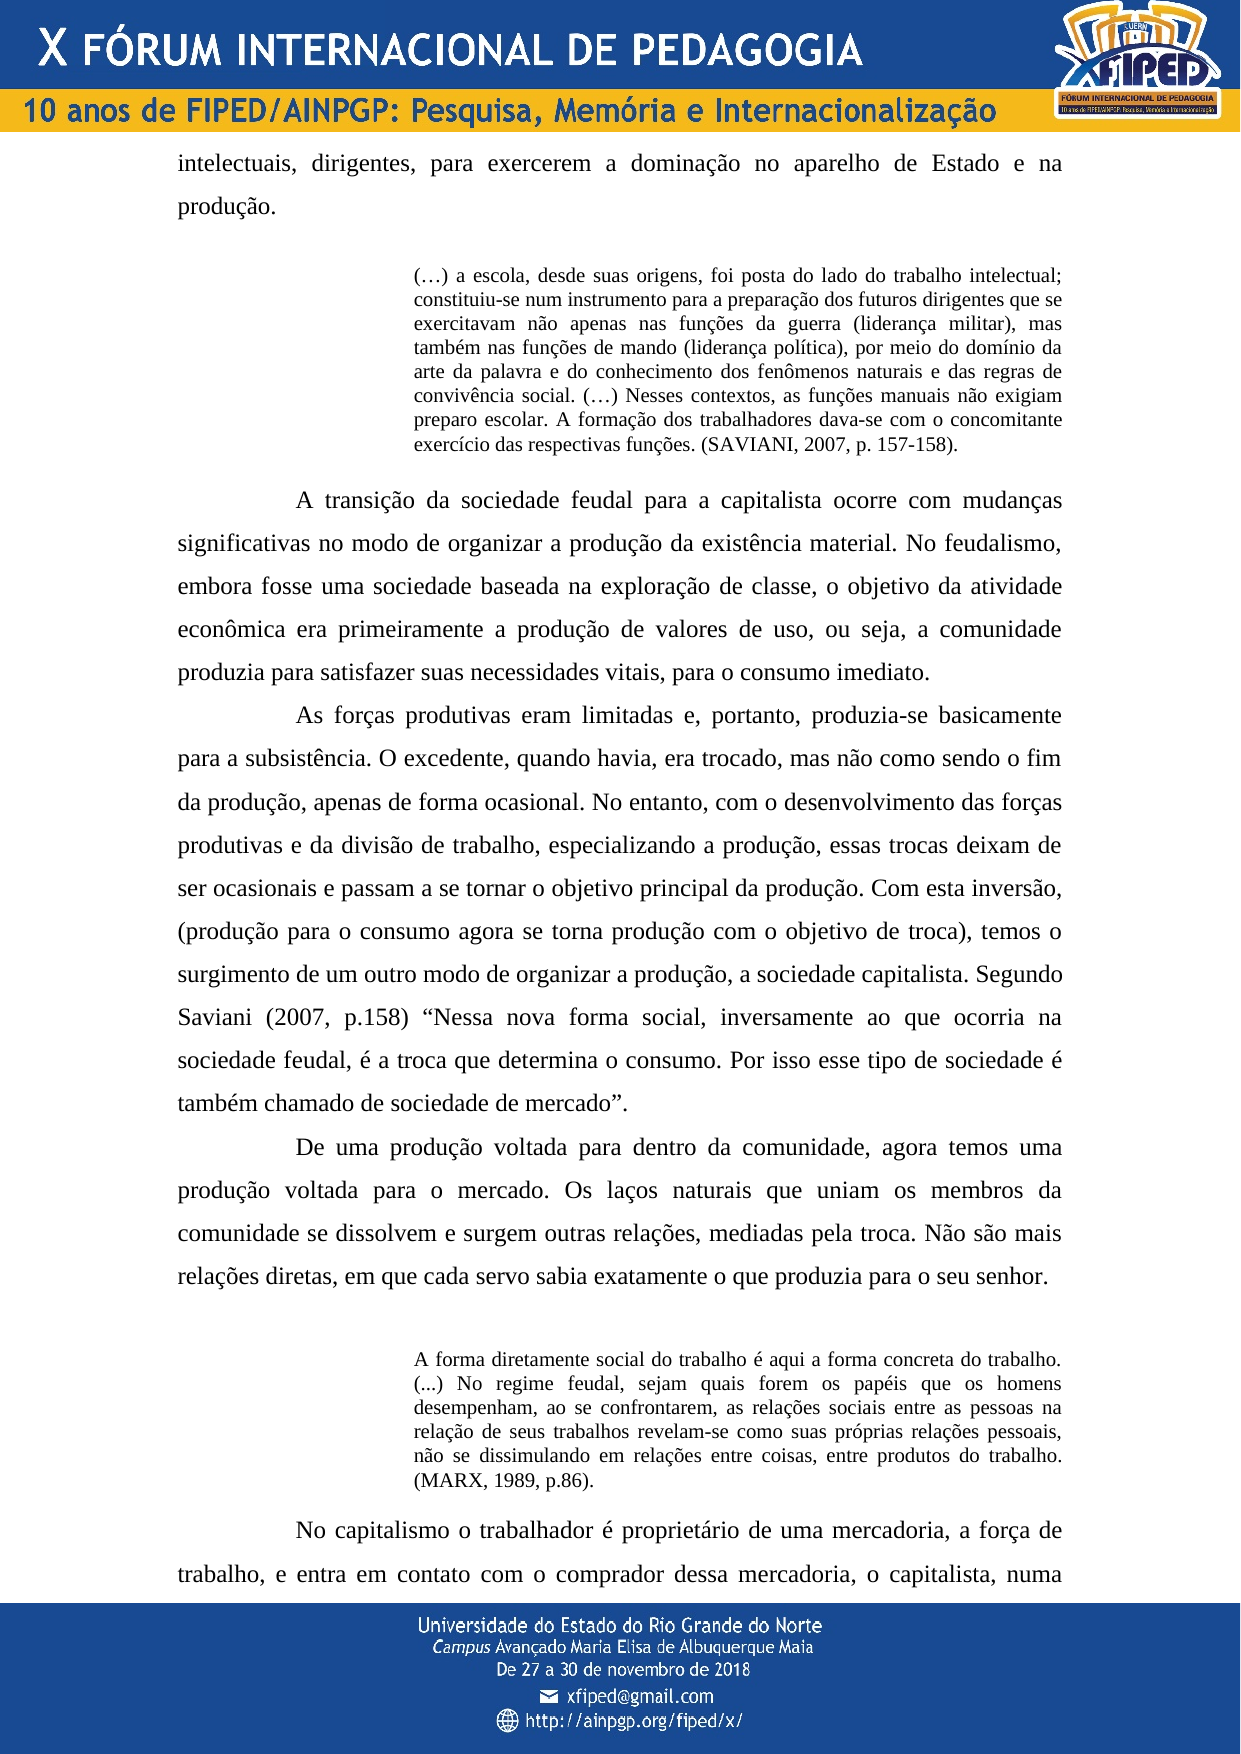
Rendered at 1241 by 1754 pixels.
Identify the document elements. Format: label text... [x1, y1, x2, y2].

text De uma produção voltada para dentro da comunidade, agora temos uma produção voltada para o mercado. Os laços naturais que uniam os membros da comunidade se dissolvem e surgem outras relações, mediadas pela troca. Não são mais relações diretas, em que cada servo sabia exatamente o que produzia para o seu senhor. [177, 1132, 1063, 1290]
text A transição da sociedade feudal para a capitalista ocorre com mudanças significativas no modo de organizar a produção da existência material. No feudalismo, embora fosse uma sociedade baseada na exploração de classe, o objetivo da atividade econômica era primeiramente a produção de valores de uso, ou seja, a comunidade produzia para satisfazer suas necessidades vitais, para o consumo imediato. [177, 485, 1063, 686]
text intelectuais, dirigentes, para exercerem a dominação no aparelho de Estado e na produção. [177, 148, 1063, 219]
picture [0, 0, 1241, 132]
text A forma diretamente social do trabalho é aqui a forma concreta do trabalho. (...) No regime feudal, sejam quais forem os papéis que os homens desempenham, ao se confrontarem, as relações sociais entre as pessoas na relação de seus trabalhos revelam-se como suas próprias relações pessoais, não se dissimulando em relações entre coisas, entre produtos do trabalho. (MARX, 1989, p.86). [413, 1347, 1063, 1492]
picture [0, 1603, 1241, 1754]
text As forças produtivas eram limitadas e, portanto, produzia-se basicamente para a subsistência. O excedente, quando havia, era trocado, mas não como sendo o fim da produção, apenas de forma ocasional. No entanto, com o desenvolvimento das forças produtivas e da divisão de trabalho, especializando a produção, essas trocas deixam de ser ocasionais e passam a se tornar o objetivo principal da produção. Com esta inversão, (produção para o consumo agora se torna produção com o objetivo de troca), temos o surgimento de um outro modo de organizar a produção, a sociedade capitalista. Segundo Saviani (2007, p.158) “Nessa nova forma social, inversamente ao que ocorria na sociedade feudal, é a troca que determina o consumo. Por isso esse tipo de sociedade é também chamado de sociedade de mercado”. [177, 700, 1063, 1117]
text No capitalismo o trabalhador é proprietário de uma mercadoria, a força de trabalho, e entra em contato com o comprador dessa mercadoria, o capitalista, numa [177, 1516, 1063, 1587]
text (…) a escola, desde suas origens, foi posta do lado do trabalho intelectual; constituiu-se num instrumento para a preparação dos futuros dirigentes que se exercitavam não apenas nas funções da guerra (liderança militar), mas também nas funções de mando (liderança política), por meio do domínio da arte da palavra e do conhecimento dos fenômenos naturais e das regras de convivência social. (…) Nesses contextos, as funções manuais não exigiam preparo escolar. A formação dos trabalhadores dava-se com o concomitante exercício das respectivas funções. (SAVIANI, 2007, p. 157-158). [413, 263, 1063, 456]
